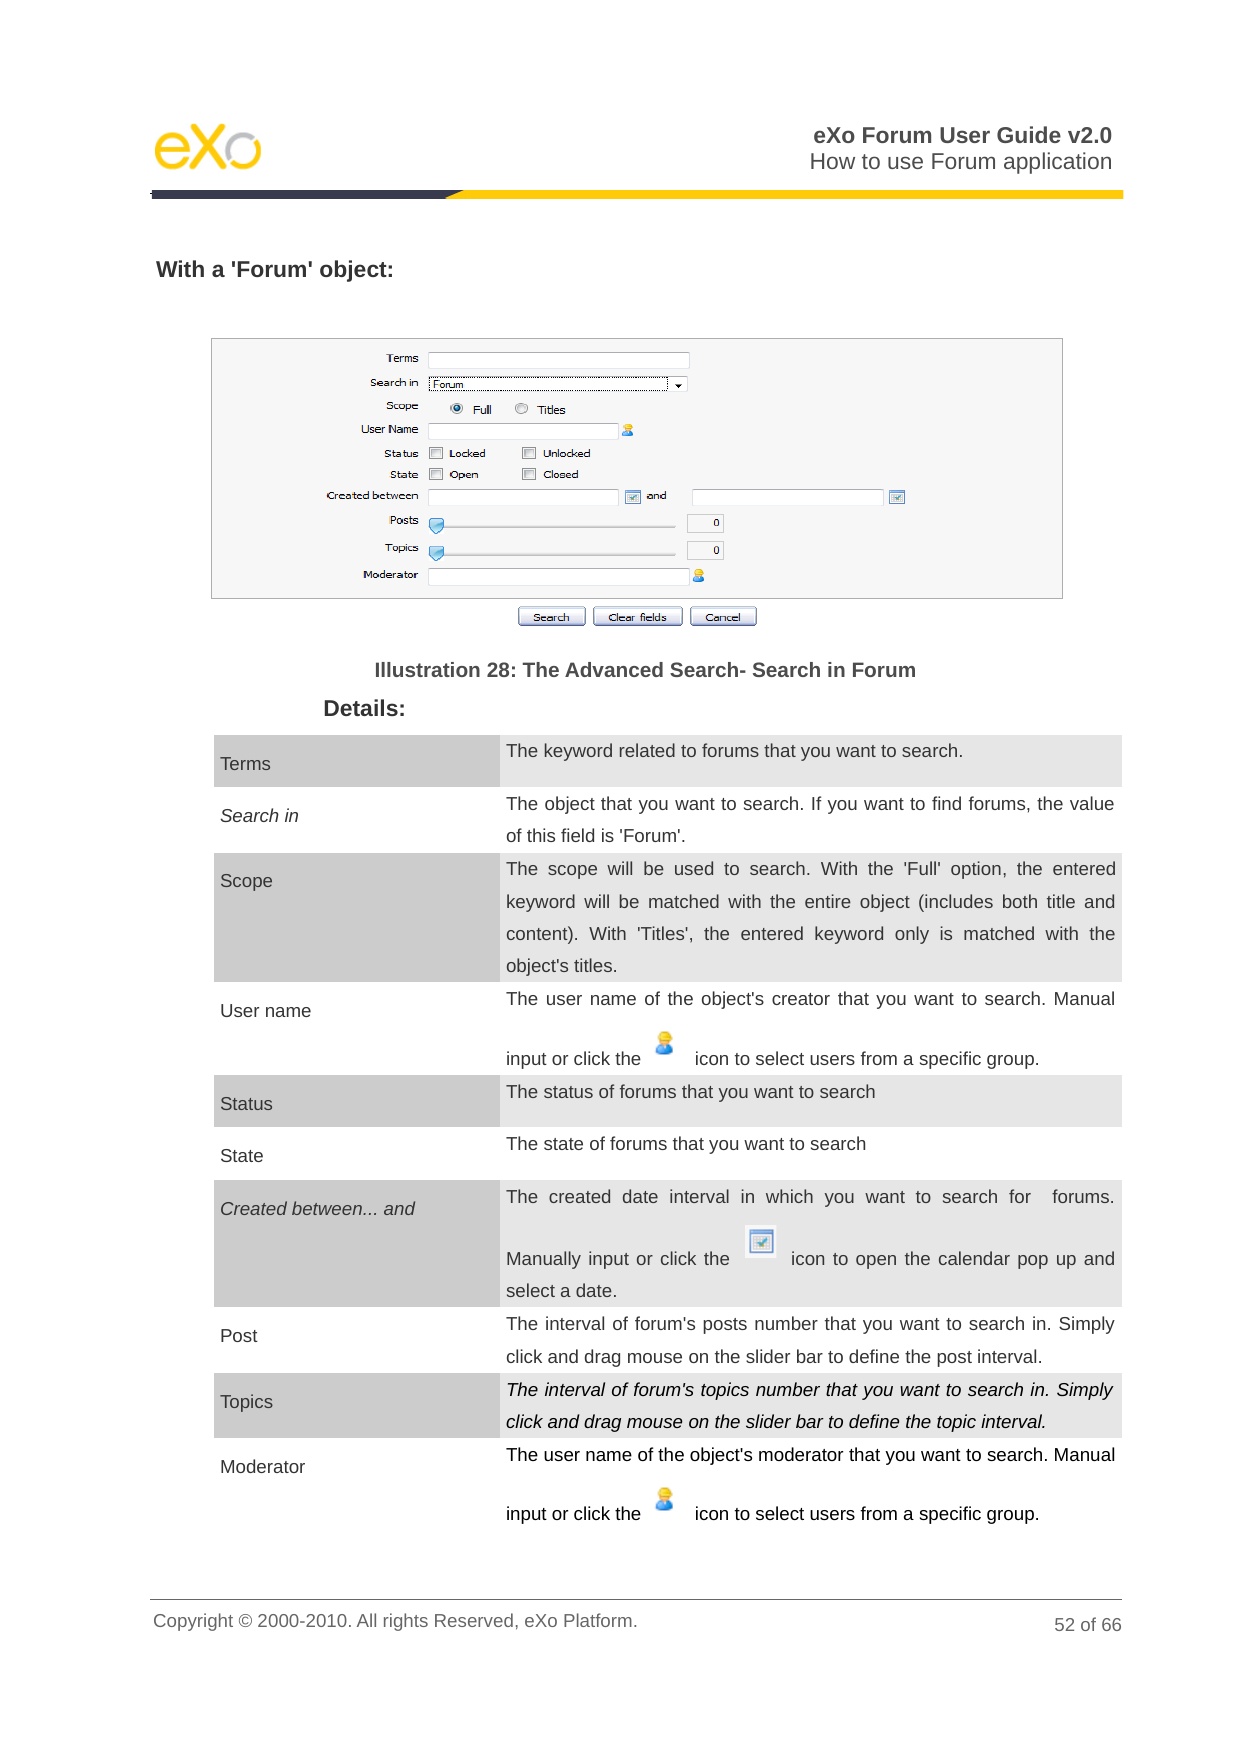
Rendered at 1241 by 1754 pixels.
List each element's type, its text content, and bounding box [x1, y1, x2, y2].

table_cell Created between... and [214, 1180, 500, 1307]
picture [206, 334, 1067, 627]
table_cell Post [214, 1308, 500, 1373]
table_cell Moderator [214, 1438, 500, 1531]
table_cell Status [214, 1075, 500, 1127]
picture [745, 1225, 777, 1258]
table_cell The scope will be used to search. With the 'Full' option, the entered keyword will be matched with the entire object (includes both title and content). With 'Titles', the entered keyword only is matched with the object's titles. [500, 853, 1122, 982]
table_cell The user name of the object's moderator that you want to search. Manual input or click the icon to select users from a specific group. [500, 1438, 1122, 1531]
picture [653, 1483, 683, 1514]
table_cell The created date interval in which you want to search for forums. Manually input or click the icon to open the calendar pop up and select a date. [500, 1180, 1122, 1307]
text Details: [185, 295, 1122, 721]
table_cell The state of forums that you want to search [500, 1127, 1122, 1180]
table_cell User name [214, 982, 500, 1075]
table_cell Topics [214, 1373, 500, 1438]
table_cell The object that you want to search. If you want to find forums, the value of this field is 'Forum'. [500, 787, 1122, 852]
picture [155, 123, 262, 170]
table_cell The user name of the object's creator that you want to search. Manual input or click the icon to select users from a specific group. [500, 982, 1122, 1075]
table_cell The status of forums that you want to search [500, 1075, 1122, 1127]
table_cell The interval of forum's posts number that you want to search in. Simply click and drag mouse on the slider bar to define the post interval. [500, 1308, 1122, 1373]
text With a 'Forum' object: [156, 256, 1122, 282]
table_cell The interval of forum's topics number that you want to search in. Simply click and drag mouse on the slider bar to define the topic interval. [500, 1373, 1122, 1438]
table_header Terms [214, 735, 500, 787]
table_header The keyword related to forums that you want to search. [500, 735, 1122, 787]
picture [151, 190, 1124, 199]
table_cell Search in [214, 787, 500, 852]
table_cell Scope [214, 853, 500, 982]
table_cell State [214, 1127, 500, 1180]
text Illustration 28: The Advanced Search- Search in Forum [185, 387, 1111, 682]
picture [653, 1027, 683, 1058]
